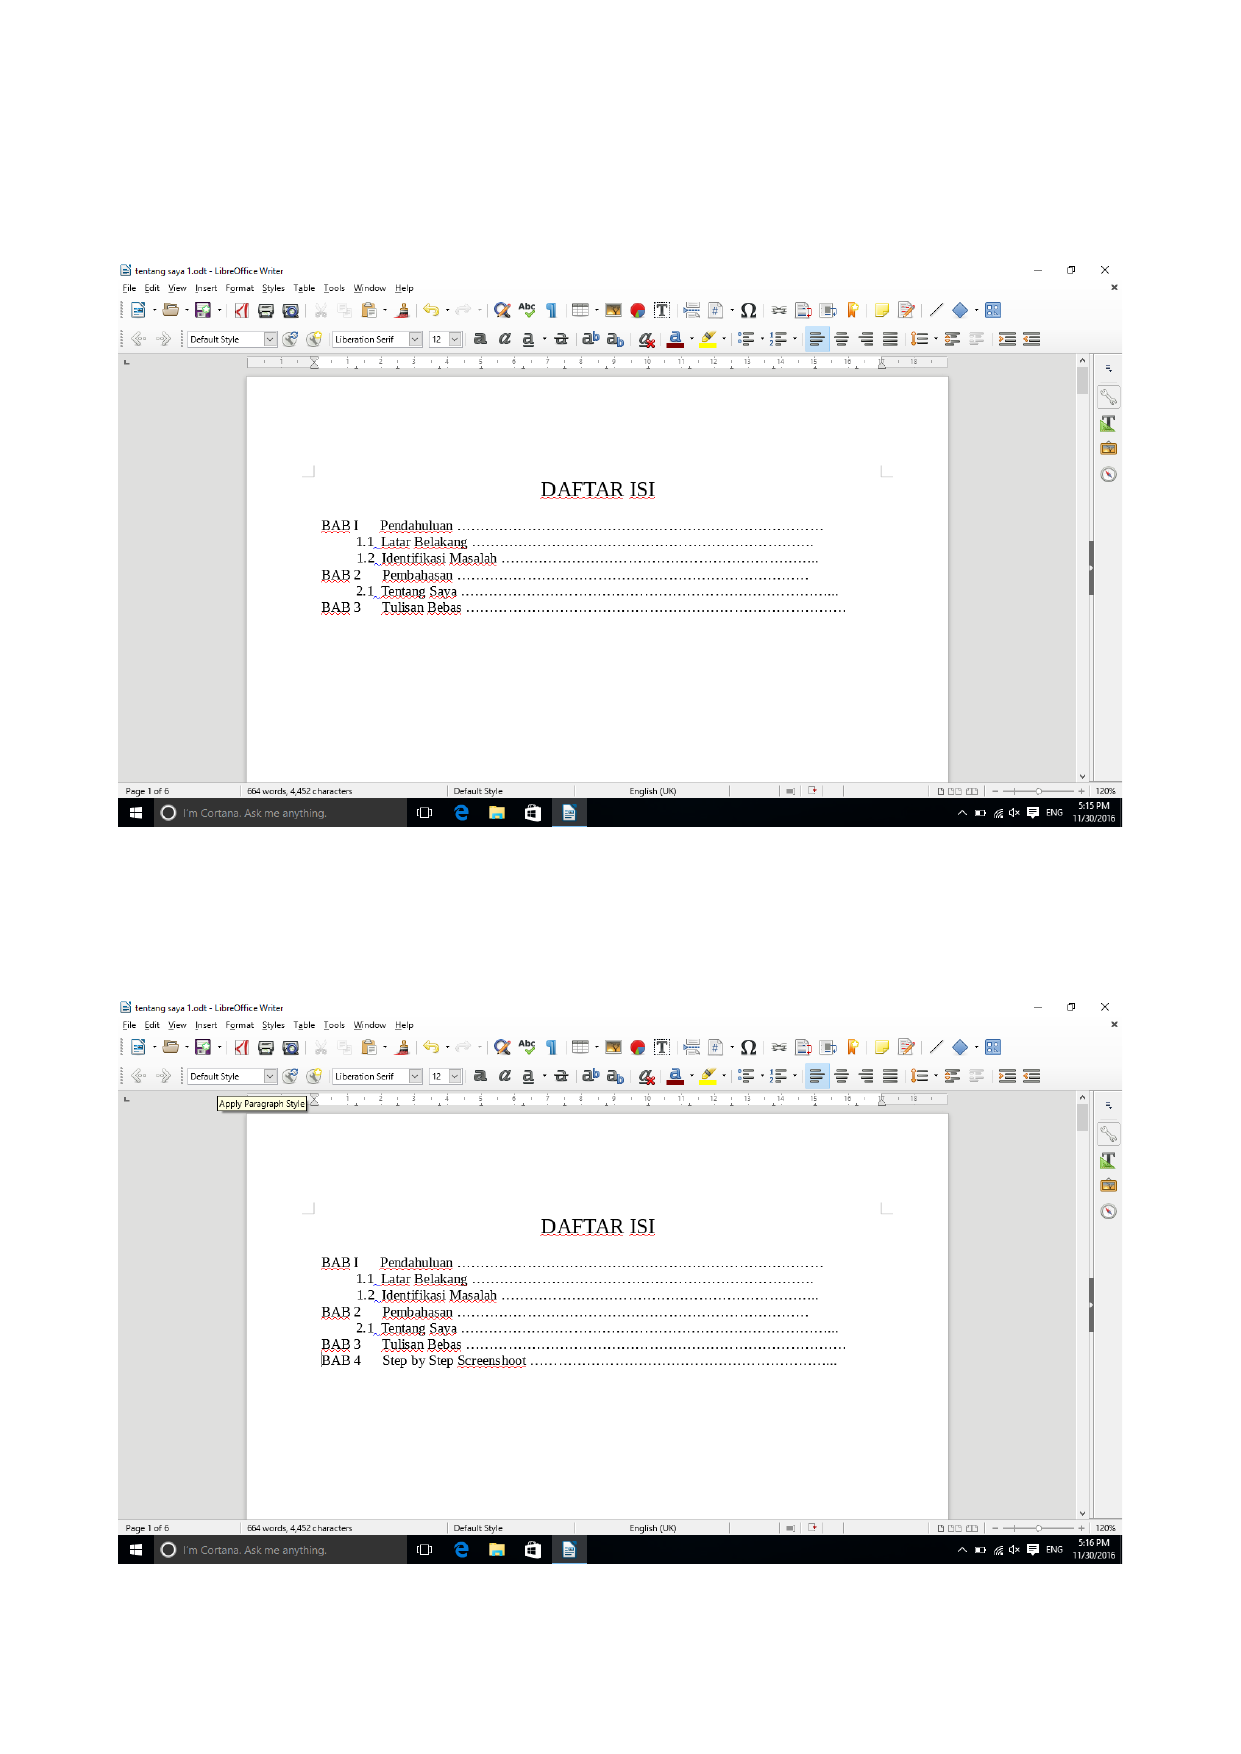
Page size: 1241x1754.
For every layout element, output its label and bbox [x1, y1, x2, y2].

picture [118, 262, 1123, 827]
picture [118, 999, 1123, 1564]
